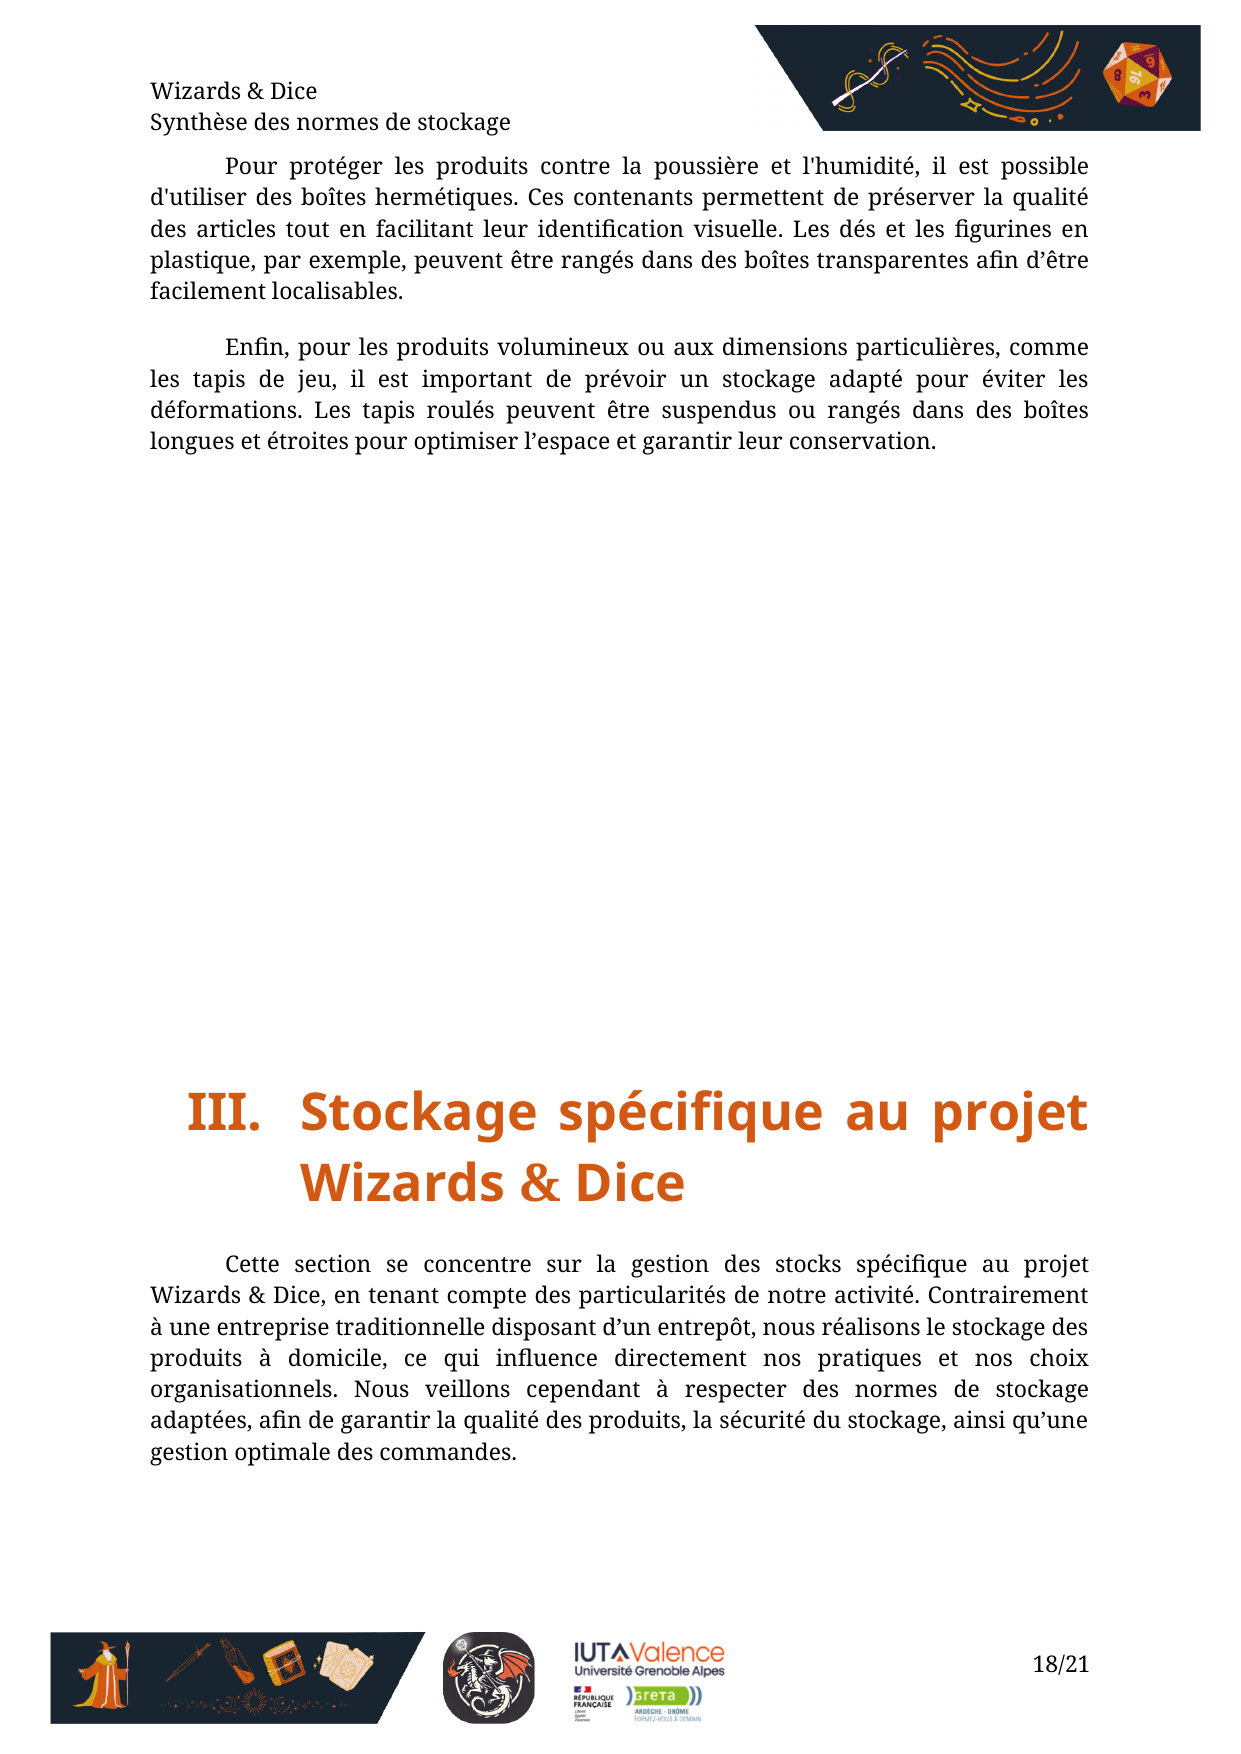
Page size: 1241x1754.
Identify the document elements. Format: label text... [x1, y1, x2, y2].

text Cette section se concentre sur la gestion des stocks spécifique au projet Wizards & Dice, en tenant compte des particularités de notre activité. Contrairement à une entreprise traditionnelle disposant d’un entrepôt, nous réalisons le stockage des produits à domicile, ce qui influence directement nos pratiques et nos choix organisationnels. Nous veillons cependant à respecter des normes de stockage adaptées, afin de garantir la qualité des produits, la sécurité du stockage, ainsi qu’une gestion optimale des commandes. [150, 1248, 1090, 1467]
text Enfin, pour les produits volumineux ou aux dimensions particulières, comme les tapis de jeu, il est important de prévoir un stockage adapté pour éviter les déformations. Les tapis roulés peuvent être suspendus ou rangés dans des boîtes longues et étroites pour optimiser l’espace et garantir leur conservation. [150, 331, 1090, 456]
picture [42, 1628, 749, 1733]
text Pour protéger les produits contre la poussière et l'humidité, il est possible d'utiliser des boîtes hermétiques. Ces contenants permettent de préserver la qualité des articles tout en facilitant leur identification visuelle. Les dés et les figurines en plastique, par exemple, peuvent être rangés dans des boîtes transparentes afin d’être facilement localisables. [150, 150, 1090, 306]
subtitle Stockage spécifique au projet Wizards & Dice [262, 1075, 1090, 1217]
picture [748, 25, 1214, 132]
